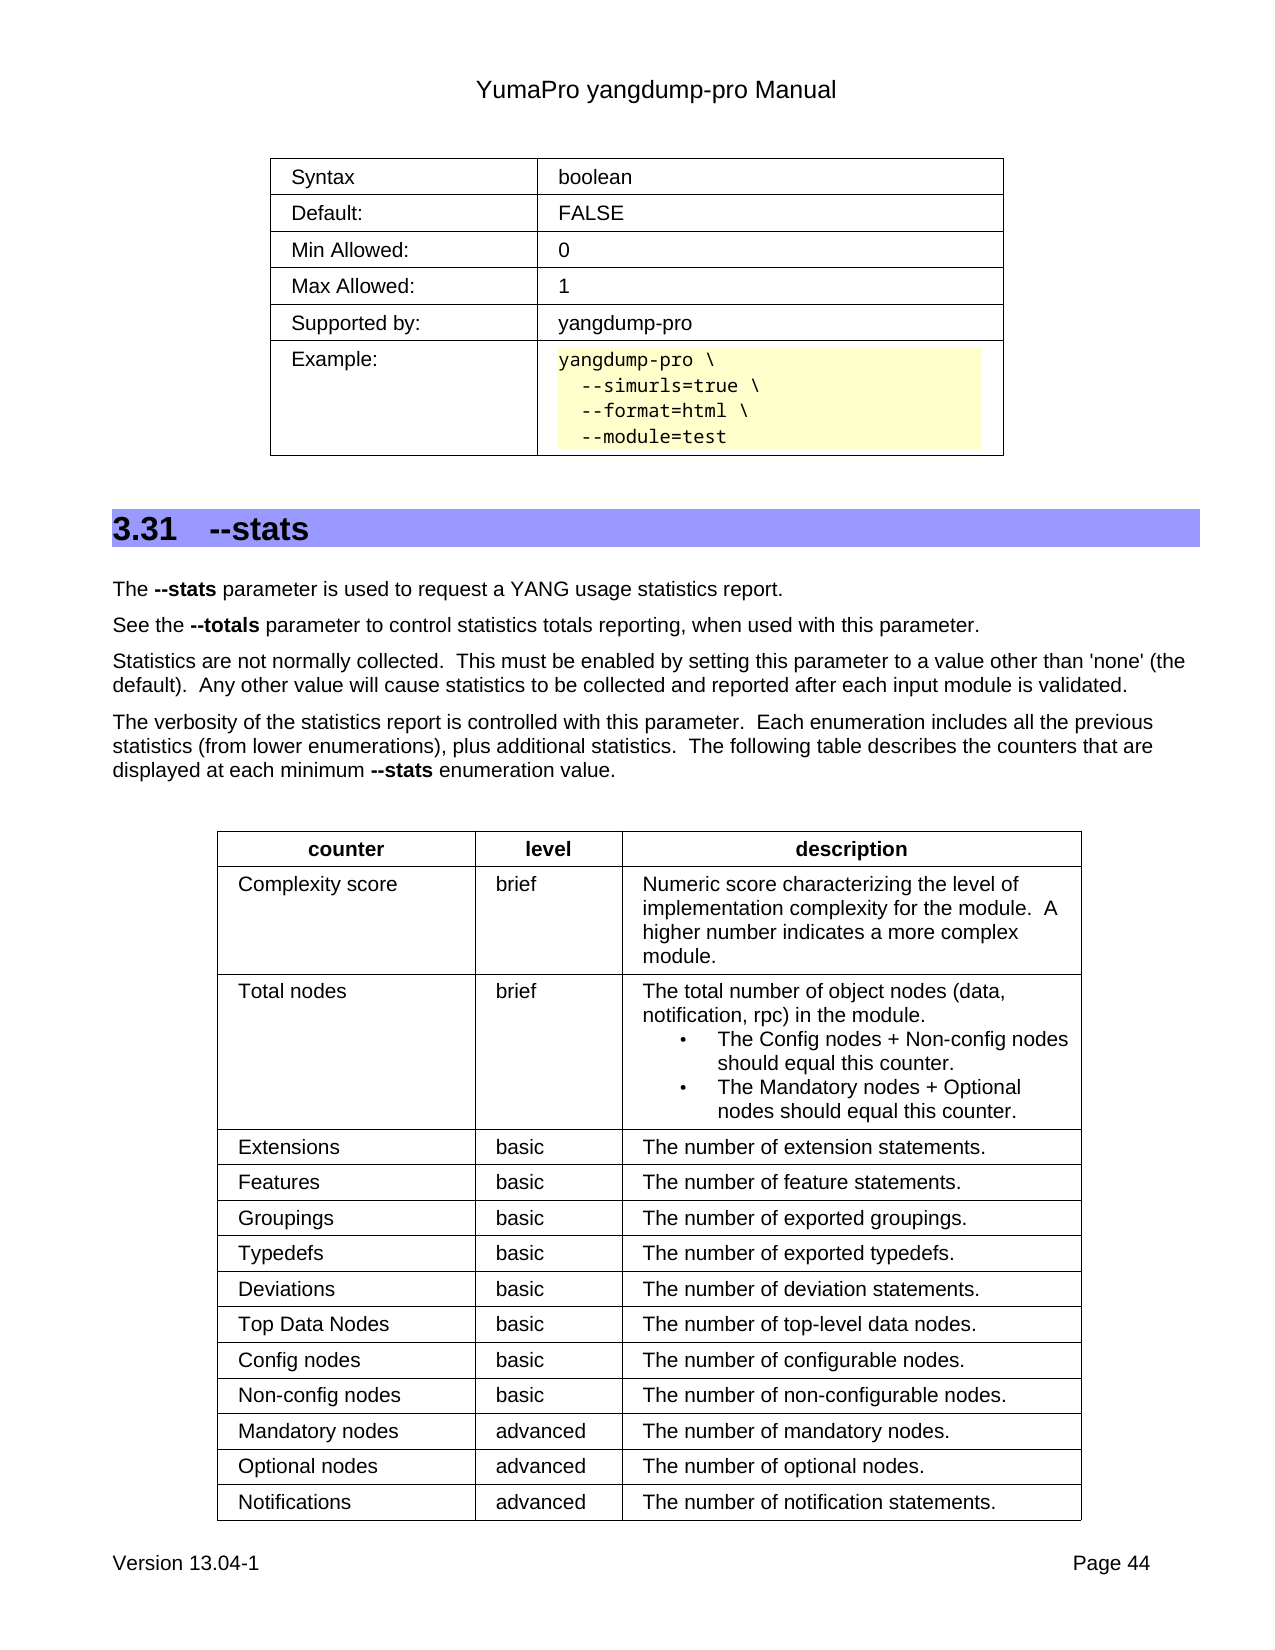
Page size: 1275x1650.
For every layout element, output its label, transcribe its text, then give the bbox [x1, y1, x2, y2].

table_cell basic [476, 1307, 622, 1342]
table_cell Complexity score [218, 867, 475, 973]
table_cell Numeric score characterizing the level of implementation complexity for the module. A higher number indicates a more complex module. [623, 867, 1081, 973]
table_cell The total number of object nodes (data, notification, rpc) in the module. The Config nodes + Non-config nodes should equal this counter. The Mandatory nodes + Optional nodes should equal this counter. [623, 975, 1081, 1129]
table_cell The number of top-level data nodes. [623, 1307, 1081, 1342]
table_cell Mandatory nodes [218, 1414, 475, 1448]
table_cell 0 [538, 232, 1003, 267]
table_cell advanced [476, 1485, 622, 1519]
subtitle --stats [112, 509, 1200, 547]
table_cell FALSE [538, 195, 1003, 231]
table_cell Groupings [218, 1201, 475, 1235]
table_header level [476, 832, 622, 866]
table_cell Default: [271, 195, 537, 231]
table_cell basic [476, 1272, 622, 1306]
table_cell basic [476, 1165, 622, 1200]
table_cell The number of notification statements. [623, 1485, 1081, 1519]
table_cell Deviations [218, 1272, 475, 1306]
table_header Syntax [271, 159, 537, 194]
table_cell The number of exported typedefs. [623, 1236, 1081, 1271]
text The --stats parameter is used to request a YANG usage statistics report. [112, 576, 1200, 600]
table_cell Notifications [218, 1485, 475, 1519]
table_cell The number of configurable nodes. [623, 1343, 1081, 1377]
text Statistics are not normally collected. This must be enabled by setting this parameter to a value other than 'none' (the default). Any other value will cause statistics to be collected and reported after each input module is validated. [112, 649, 1200, 697]
table_cell Non-config nodes [218, 1379, 475, 1413]
table_cell Features [218, 1165, 475, 1200]
table_cell brief [476, 867, 622, 973]
table_cell Max Allowed: [271, 268, 537, 303]
table_cell Min Allowed: [271, 232, 537, 267]
table_header boolean [538, 159, 1003, 194]
table_cell basic [476, 1236, 622, 1271]
table_cell advanced [476, 1414, 622, 1448]
table_header description [623, 832, 1081, 866]
text See the --totals parameter to control statistics totals reporting, when used with this parameter. [112, 613, 1200, 637]
table_cell Example: [271, 341, 537, 454]
table_cell yangdump-pro [538, 305, 1003, 340]
table_cell 1 [538, 268, 1003, 303]
table_cell basic [476, 1130, 622, 1164]
table_cell Total nodes [218, 975, 475, 1129]
table_cell Top Data Nodes [218, 1307, 475, 1342]
table_cell The number of non-configurable nodes. [623, 1379, 1081, 1413]
table_cell The number of feature statements. [623, 1165, 1081, 1200]
table_cell The number of exported groupings. [623, 1201, 1081, 1235]
table_cell basic [476, 1343, 622, 1377]
table_cell The number of optional nodes. [623, 1450, 1081, 1484]
table_header counter [218, 832, 475, 866]
text The verbosity of the statistics report is controlled with this parameter. Each enumeration includes all the previous statistics (from lower enumerations), plus additional statistics. The following table describes the counters that are displayed at each minimum --stats enumeration value. [112, 710, 1200, 782]
table_cell Config nodes [218, 1343, 475, 1377]
table_cell advanced [476, 1450, 622, 1484]
table_cell The number of deviation statements. [623, 1272, 1081, 1306]
table_cell Extensions [218, 1130, 475, 1164]
table_cell Typedefs [218, 1236, 475, 1271]
table_cell basic [476, 1379, 622, 1413]
table_cell The number of mandatory nodes. [623, 1414, 1081, 1448]
table_cell Supported by: [271, 305, 537, 340]
table_cell Optional nodes [218, 1450, 475, 1484]
table_cell basic [476, 1201, 622, 1235]
table_cell yangdump-pro \ --simurls=true \ --format=html \ --module=test [538, 341, 1003, 454]
table_cell The number of extension statements. [623, 1130, 1081, 1164]
table_cell brief [476, 975, 622, 1129]
